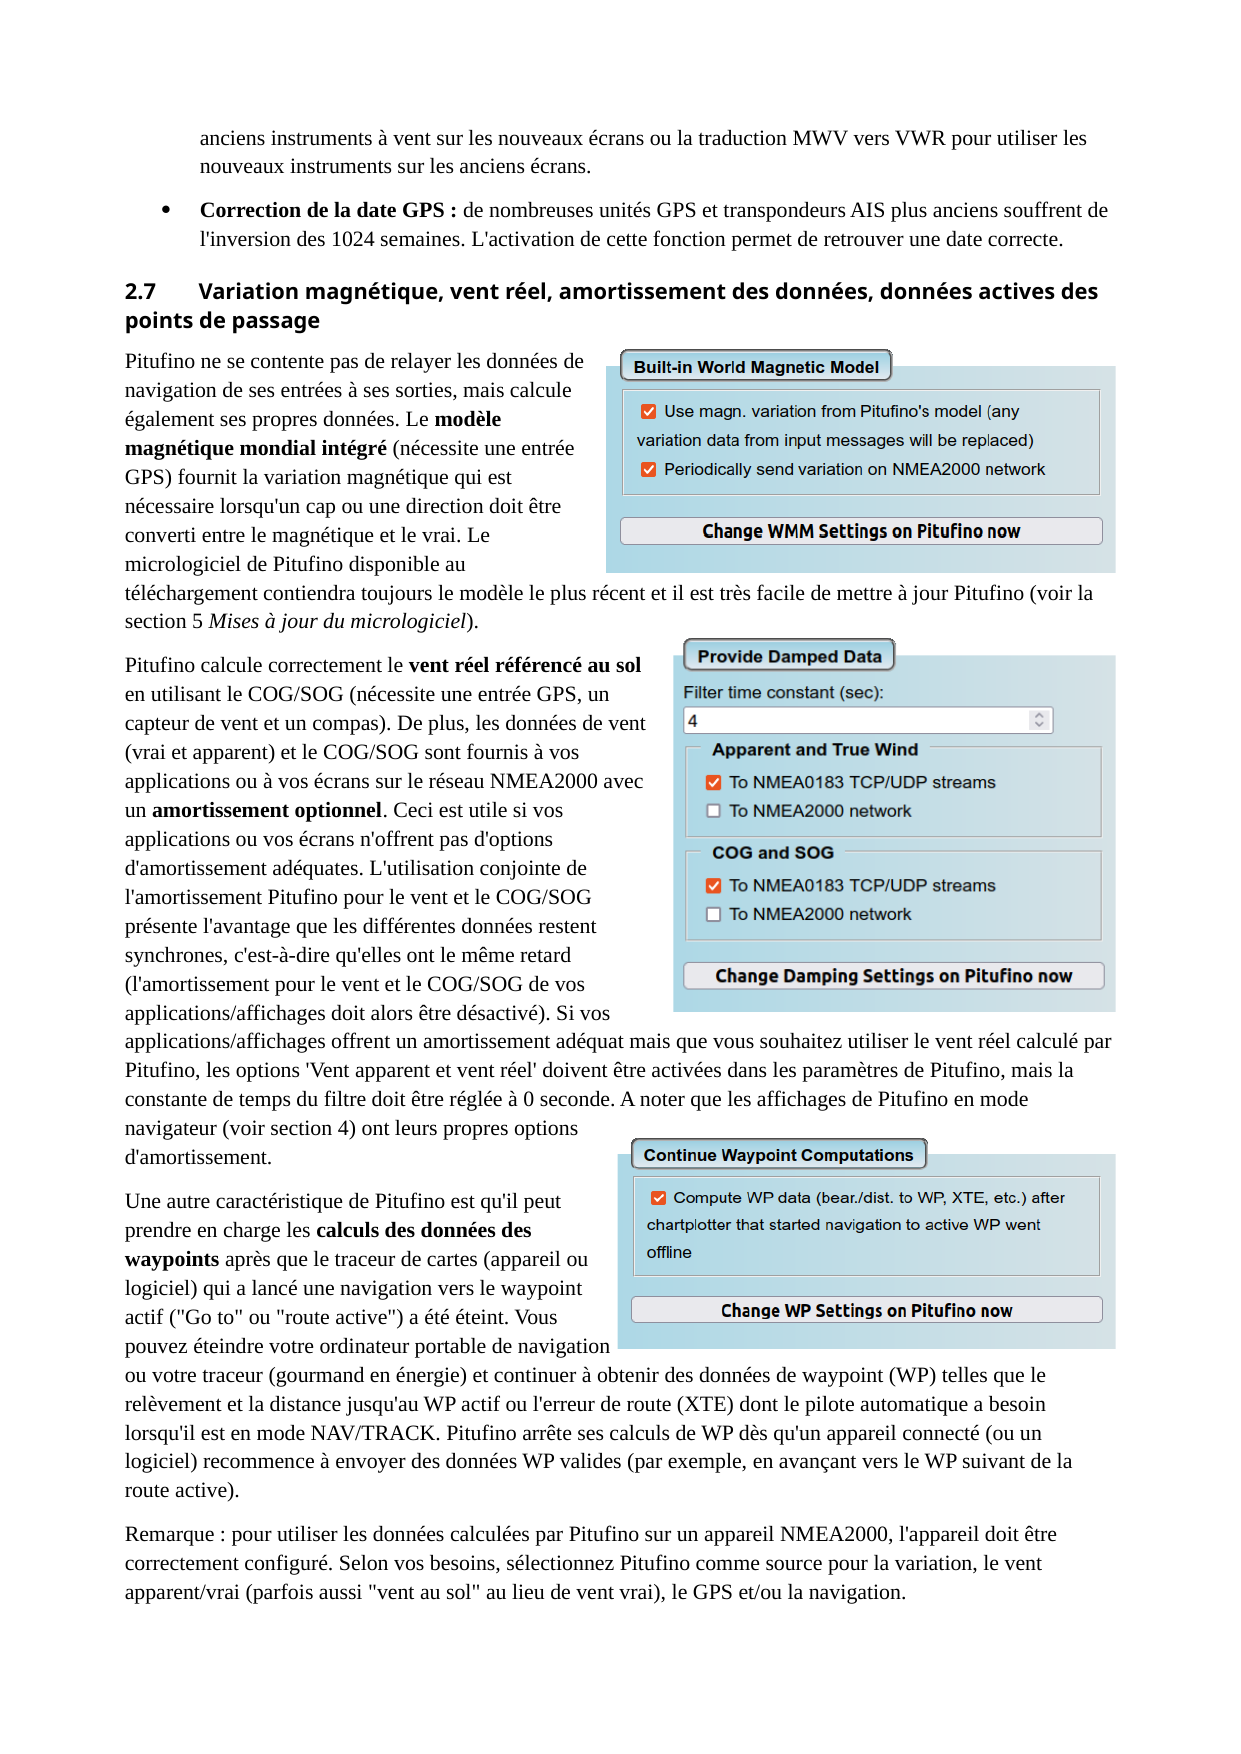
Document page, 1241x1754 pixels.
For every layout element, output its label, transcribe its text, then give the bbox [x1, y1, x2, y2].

list anciens instruments à vent sur les nouveaux écrans ou la traduction MWV vers VWR pour utiliser les nouveaux instruments sur les anciens écrans. [162, 124, 1116, 179]
picture [673, 638, 1116, 1012]
subtitle Variation magnétique, vent réel, amortissement des données, données actives des points de passage [124, 276, 1116, 335]
text Une autre caractéristique de Pitufino est qu'il peut prendre en charge les calculs des données des waypoints après que le traceur de cartes (appareil ou logiciel) qui a lancé une navigation vers le waypoint actif ("Go to" ou "route active") a été éteint. Vous pouvez éteindre votre ordinateur portable de navigation ou votre traceur (gourmand en énergie) et continuer à obtenir des données de waypoint (WP) telles que le relèvement et la distance jusqu'au WP actif ou l'erreur de route (XTE) dont le pilote automatique a besoin lorsqu'il est en mode NAV/TRACK. Pitufino arrête ses calculs de WP dès qu'un appareil connecté (ou un logiciel) recommence à envoyer des données WP valides (par exemple, en avançant vers le WP suivant de la route active). [124, 1188, 1116, 1503]
picture [605, 349, 1116, 573]
text Pitufino calcule correctement le vent réel référencé au sol en utilisant le COG/SOG (nécessite une entrée GPS, un capteur de vent et un compas). De plus, les données de vent (vrai et apparent) et le COG/SOG sont fournis à vos applications ou à vos écrans sur le réseau NMEA2000 avec un amortissement optionnel. Ceci est utile si vos applications ou vos écrans n'offrent pas d'options d'amortissement adéquates. L'utilisation conjointe de l'amortissement Pitufino pour le vent et le COG/SOG présente l'avantage que les différentes données restent synchrones, c'est-à-dire qu'elles ont le même retard (l'amortissement pour le vent et le COG/SOG de vos applications/affichages doit alors être désactivé). Si vos applications/affichages offrent un amortissement adéquat mais que vous souhaitez utiliser le vent réel calculé par Pitufino, les options 'Vent apparent et vent réel' doivent être activées dans les paramètres de Pitufino, mais la constante de temps du filtre doit être réglée à 0 seconde. A noter que les affichages de Pitufino en mode navigateur (voir section 4) ont leurs propres options d'amortissement. [124, 652, 1116, 1169]
text Pitufino ne se contente pas de relayer les données de navigation de ses entrées à ses sorties, mais calcule également ses propres données. Le modèle magnétique mondial intégré (nécessite une entrée GPS) fournit la variation magnétique qui est nécessaire lorsqu'un cap ou une direction doit être converti entre le magnétique et le vrai. Le micrologiciel de Pitufino disponible au téléchargement contiendra toujours le modèle le plus récent et il est très facile de mettre à jour Pitufino (voir la section 5 Mises à jour du micrologiciel). [124, 348, 1116, 634]
text Remarque : pour utiliser les données calculées par Pitufino sur un appareil NMEA2000, l'appareil doit être correctement configuré. Selon vos besoins, sélectionnez Pitufino comme source pour la variation, le vent apparent/vrai (parfois aussi "vent au sol" au lieu de vent vrai), le GPS et/ou la navigation. [124, 1521, 1116, 1604]
list Correction de la date GPS : de nombreuses unités GPS et transpondeurs AIS plus anciens souffrent de l'inversion des 1024 semaines. L'activation de cette fonction permet de retrouver une date correcte. [162, 197, 1116, 251]
picture [617, 1138, 1116, 1349]
